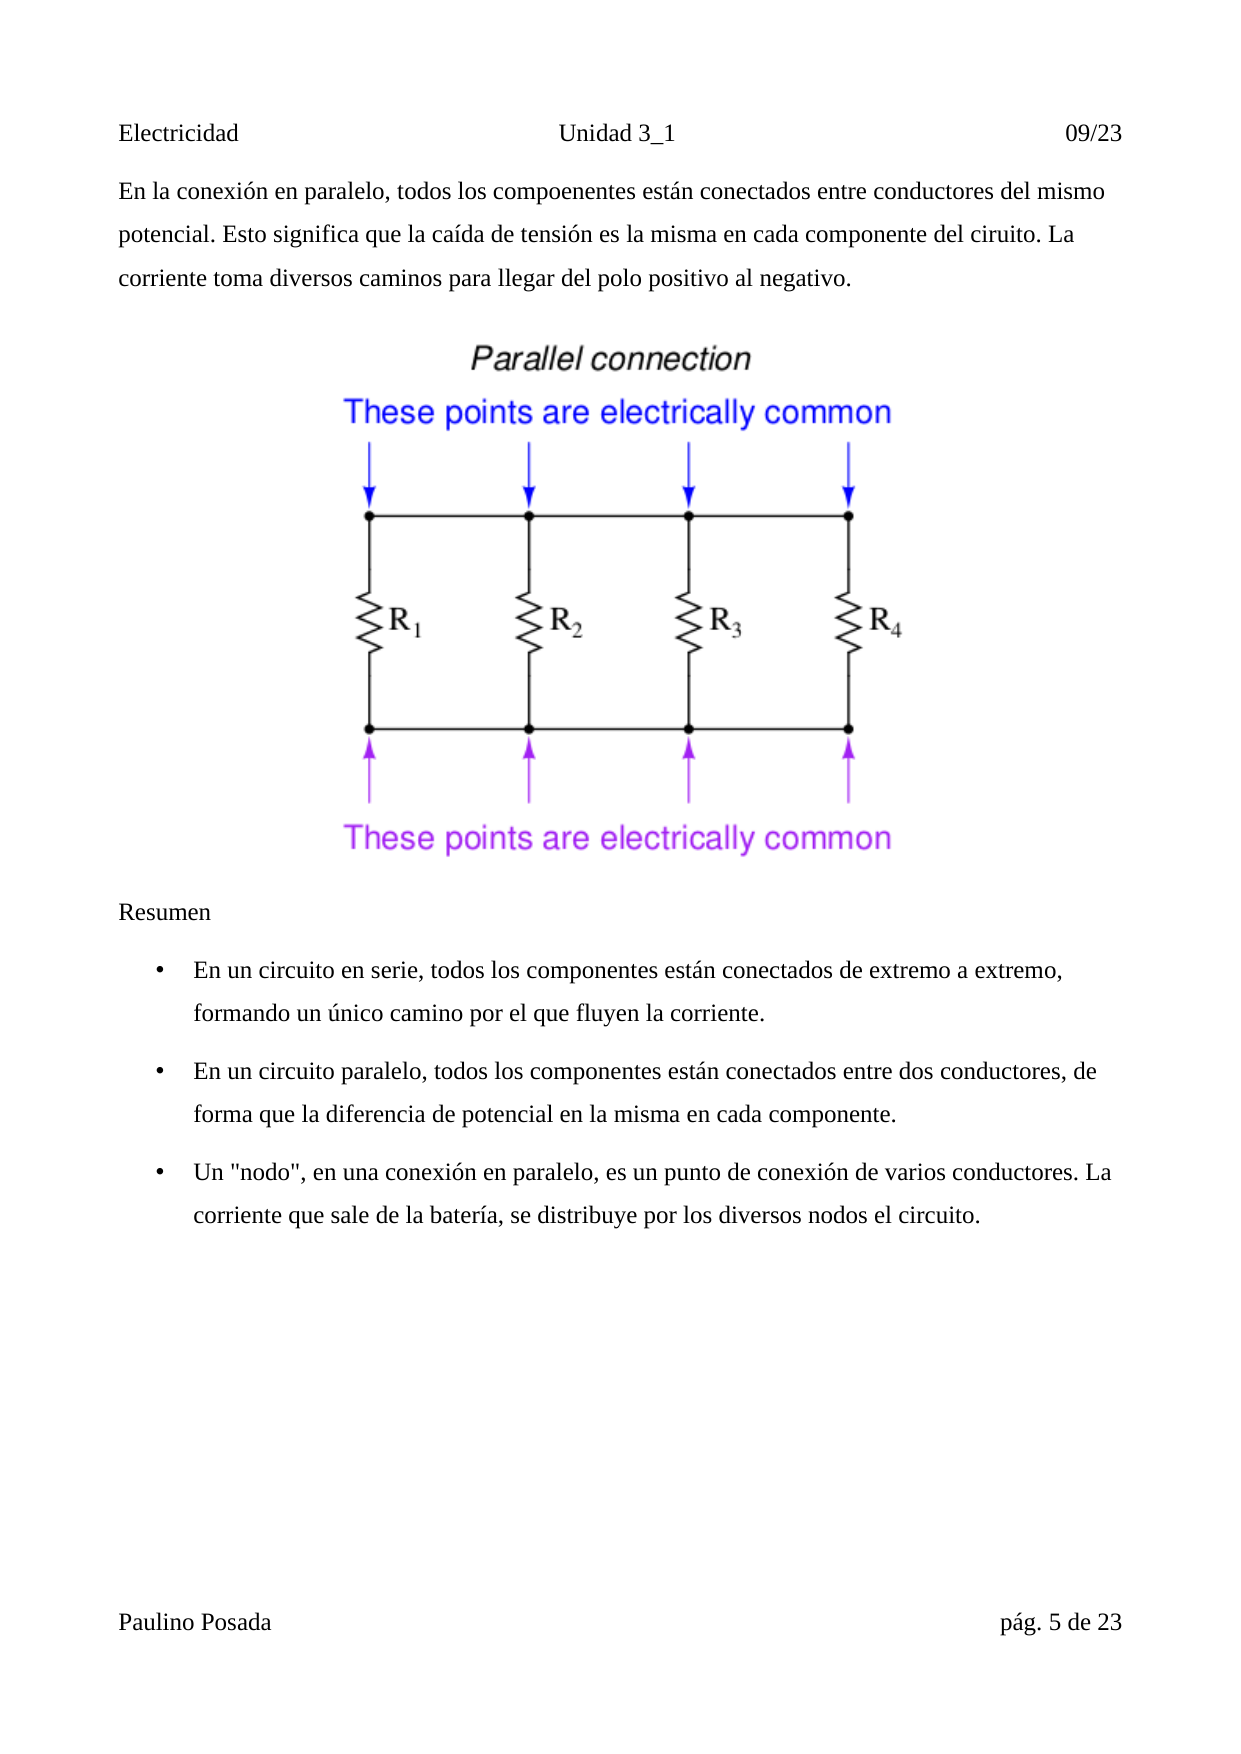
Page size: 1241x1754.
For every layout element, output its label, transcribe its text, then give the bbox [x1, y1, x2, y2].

text En la conexión en paralelo, todos los compoenentes están conectados entre conductores del mismo potencial. Esto significa que la caída de tensión es la misma en cada componente del ciruito. La corriente toma diversos caminos para llegar del polo positivo al negativo. [118, 176, 1122, 291]
text Resumen [118, 897, 1122, 926]
list En un circuito en serie, todos los componentes están conectados de extremo a extremo, formando un único camino por el que fluyen la corriente. [156, 955, 1122, 1027]
list En un circuito paralelo, todos los componentes están conectados entre dos conductores, de forma que la diferencia de potencial en la misma en cada componente. [156, 1056, 1122, 1128]
list Un "nodo", en una conexión en paralelo, es un punto de conexión de varios conductores. La corriente que sale de la batería, se distribuye por los diversos nodos el circuito. [156, 1157, 1122, 1229]
picture [320, 320, 920, 868]
